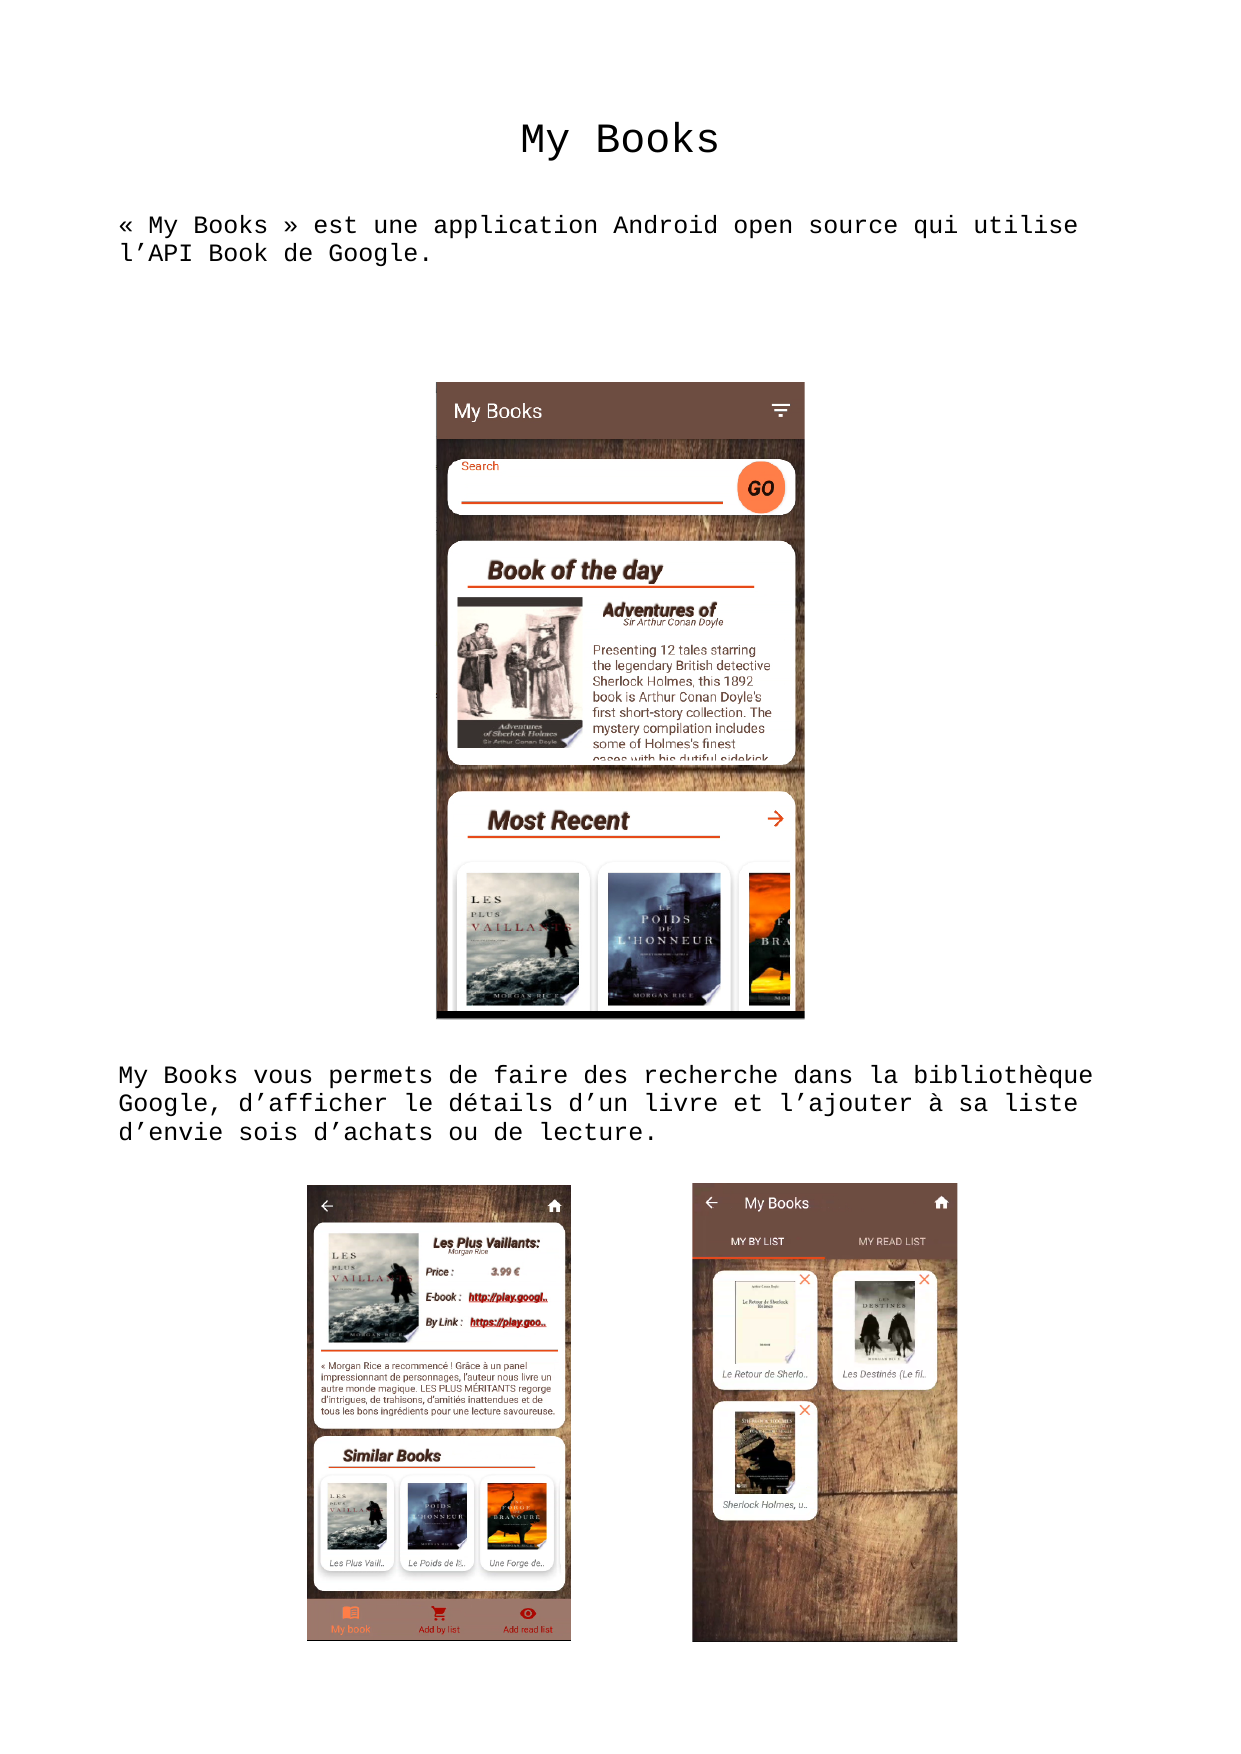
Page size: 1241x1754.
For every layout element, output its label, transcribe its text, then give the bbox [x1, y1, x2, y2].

text My Books vous permets de faire des recherche dans la bibliothèque Google, d’afficher le détails d’un livre et l’ajouter à sa liste d’envie sois d’achats ou de lecture. [118, 1062, 1122, 1147]
picture [692, 1183, 958, 1642]
picture [435, 382, 805, 1020]
text My Books [118, 118, 1122, 165]
picture [307, 1185, 571, 1641]
text « My Books » est une application Android open source qui utilise l’API Book de Google. [118, 212, 1122, 269]
